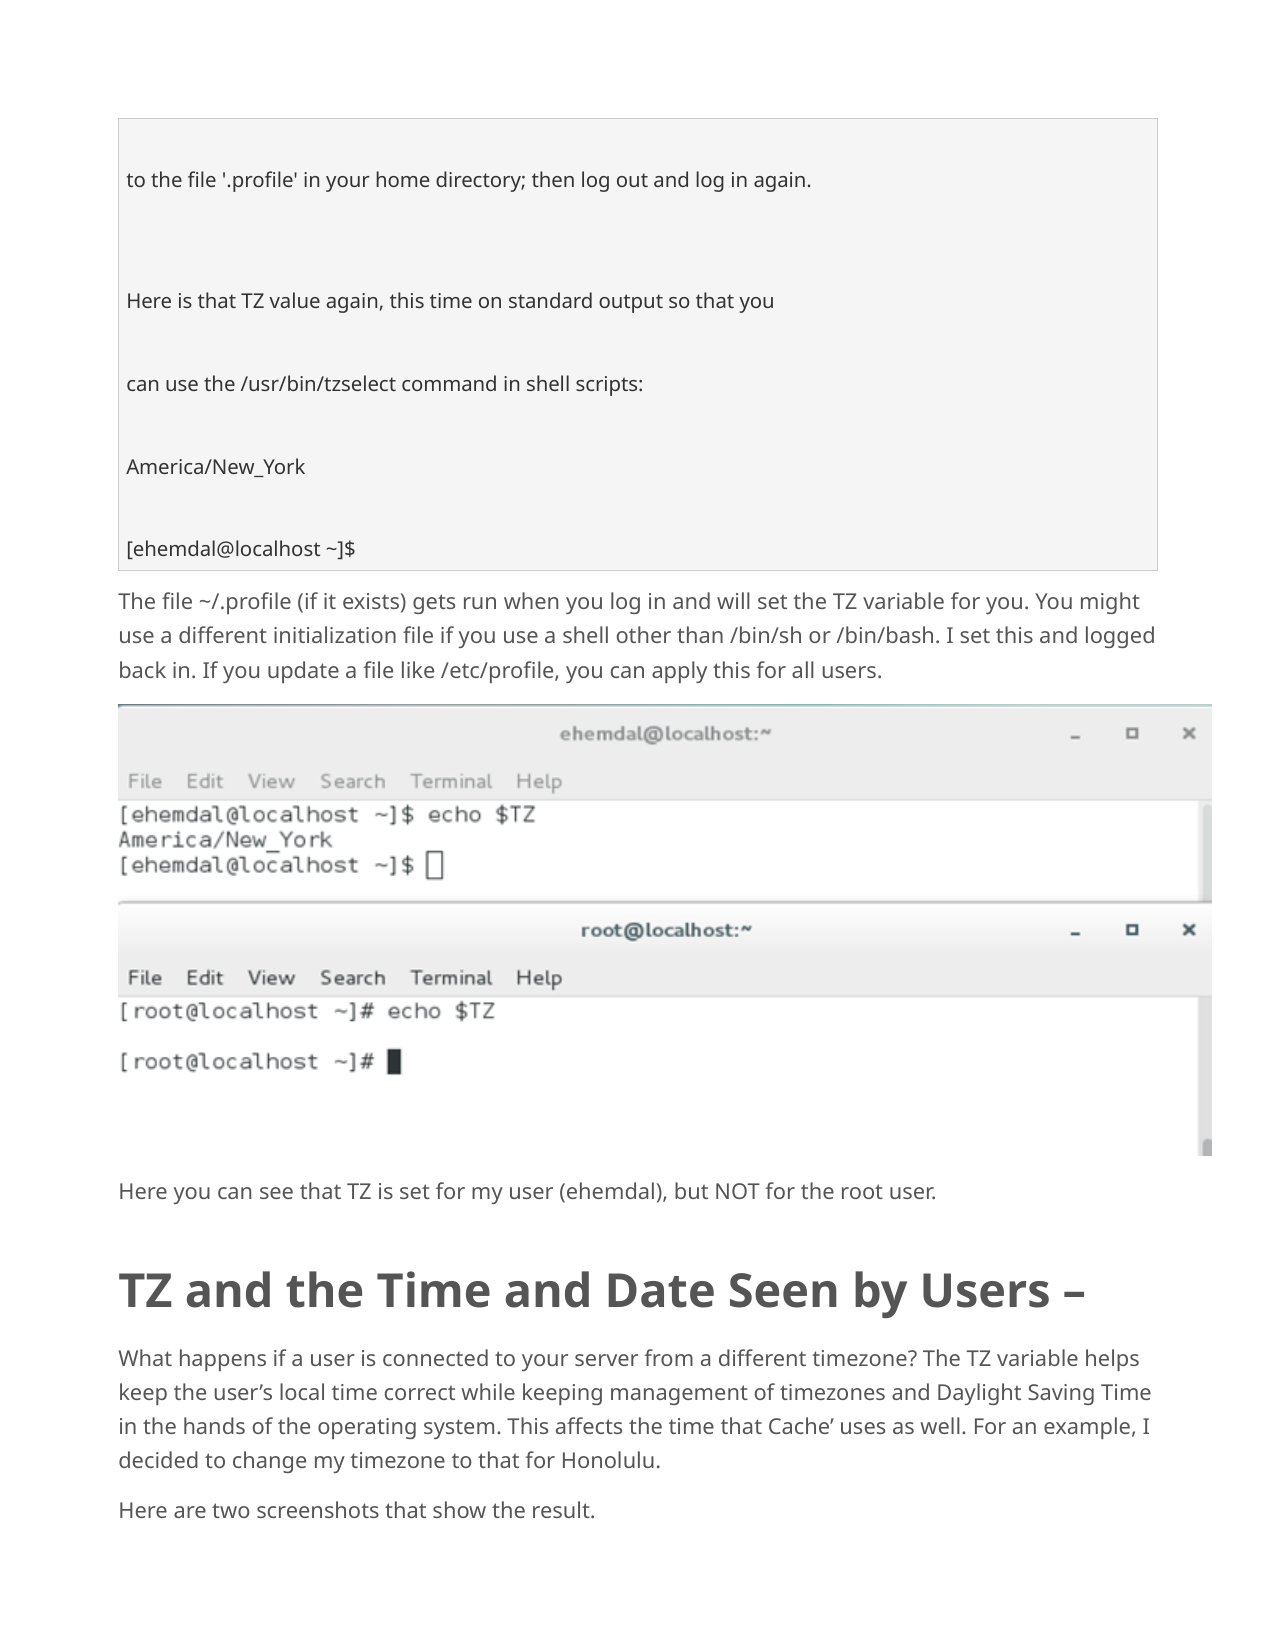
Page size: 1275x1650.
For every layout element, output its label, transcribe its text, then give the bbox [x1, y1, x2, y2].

text Here you can see that TZ is set for my user (ehemdal), but NOT for the root user. [118, 1176, 1157, 1206]
text Here is that TZ value again, this time on standard output so that you [119, 279, 1157, 315]
text to the file '.profile' in your home directory; then log out and log in again. [119, 157, 1157, 193]
text [ehemdal@localhost ~]$ [119, 527, 1157, 570]
picture [118, 704, 1212, 1156]
subtitle TZ and the Time and Date Seen by Users – [118, 1257, 1157, 1321]
text can use the /usr/bin/tzselect command in shell scripts: [119, 362, 1157, 397]
text The file ~/.profile (if it exists) gets run when you log in and will set the TZ variable for you. You might use a different initialization file if you use a shell other than /bin/sh or /bin/bash. I set this and logged back in. If you update a file like /etc/profile, you can apply this for all users. [118, 586, 1157, 684]
text America/New_York [119, 444, 1157, 480]
text Here are two screenshots that show the result. [118, 1495, 1157, 1525]
text What happens if a user is connected to your server from a different timezone? The TZ variable helps keep the user’s local time correct while keeping management of timezones and Daylight Saving Time in the hands of the operating system. This affects the time that Cache’ uses as well. For an example, I decided to change my timezone to that for Honolulu. [118, 1343, 1157, 1475]
